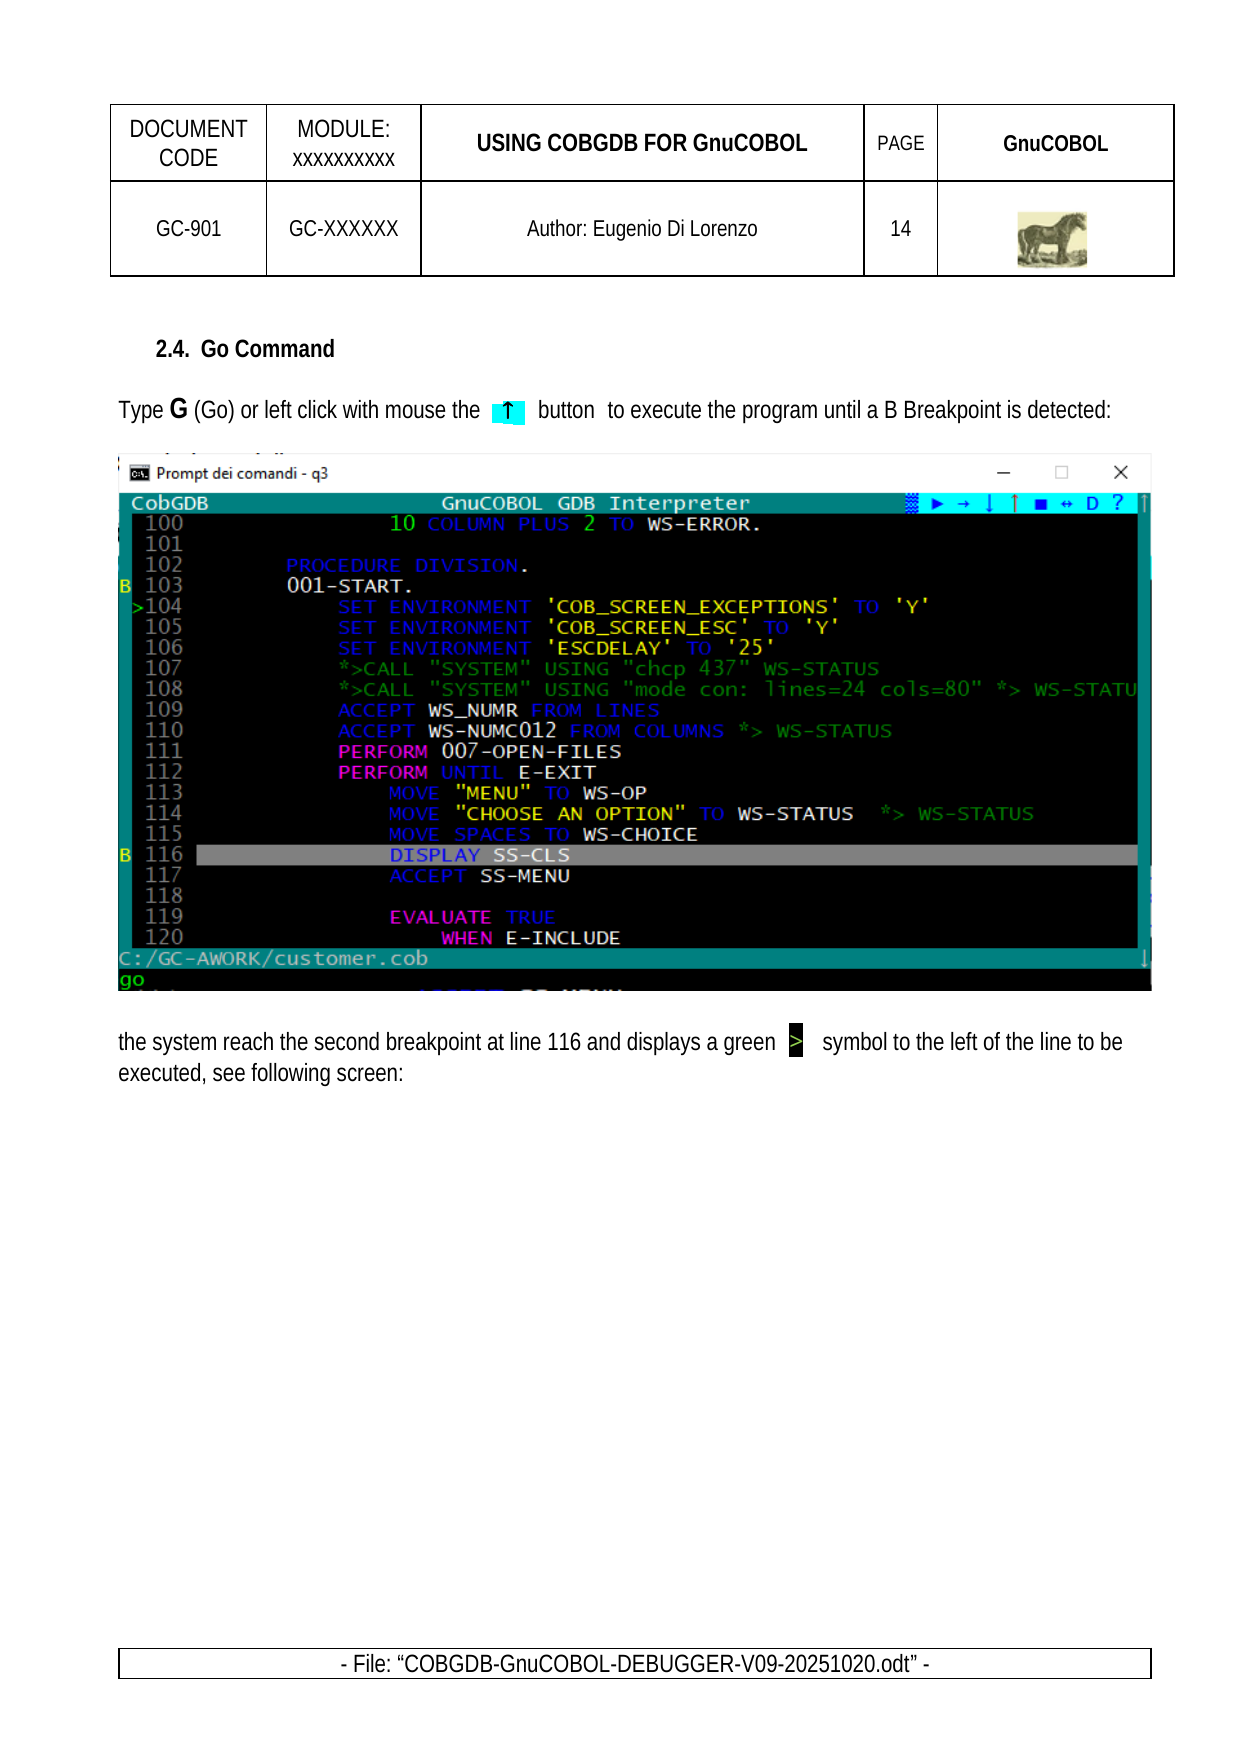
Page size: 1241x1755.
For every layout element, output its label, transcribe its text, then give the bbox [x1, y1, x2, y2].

text Type G (Go) or left click with mouse the  button to execute the program until a B Breakpoint is detected: [118, 391, 1152, 425]
text the system reach the second breakpoint at line 116 and displays a green > symbol to the left of the line to be executed, see following screen: [118, 1019, 1152, 1087]
subtitle Go Command [156, 334, 1152, 362]
